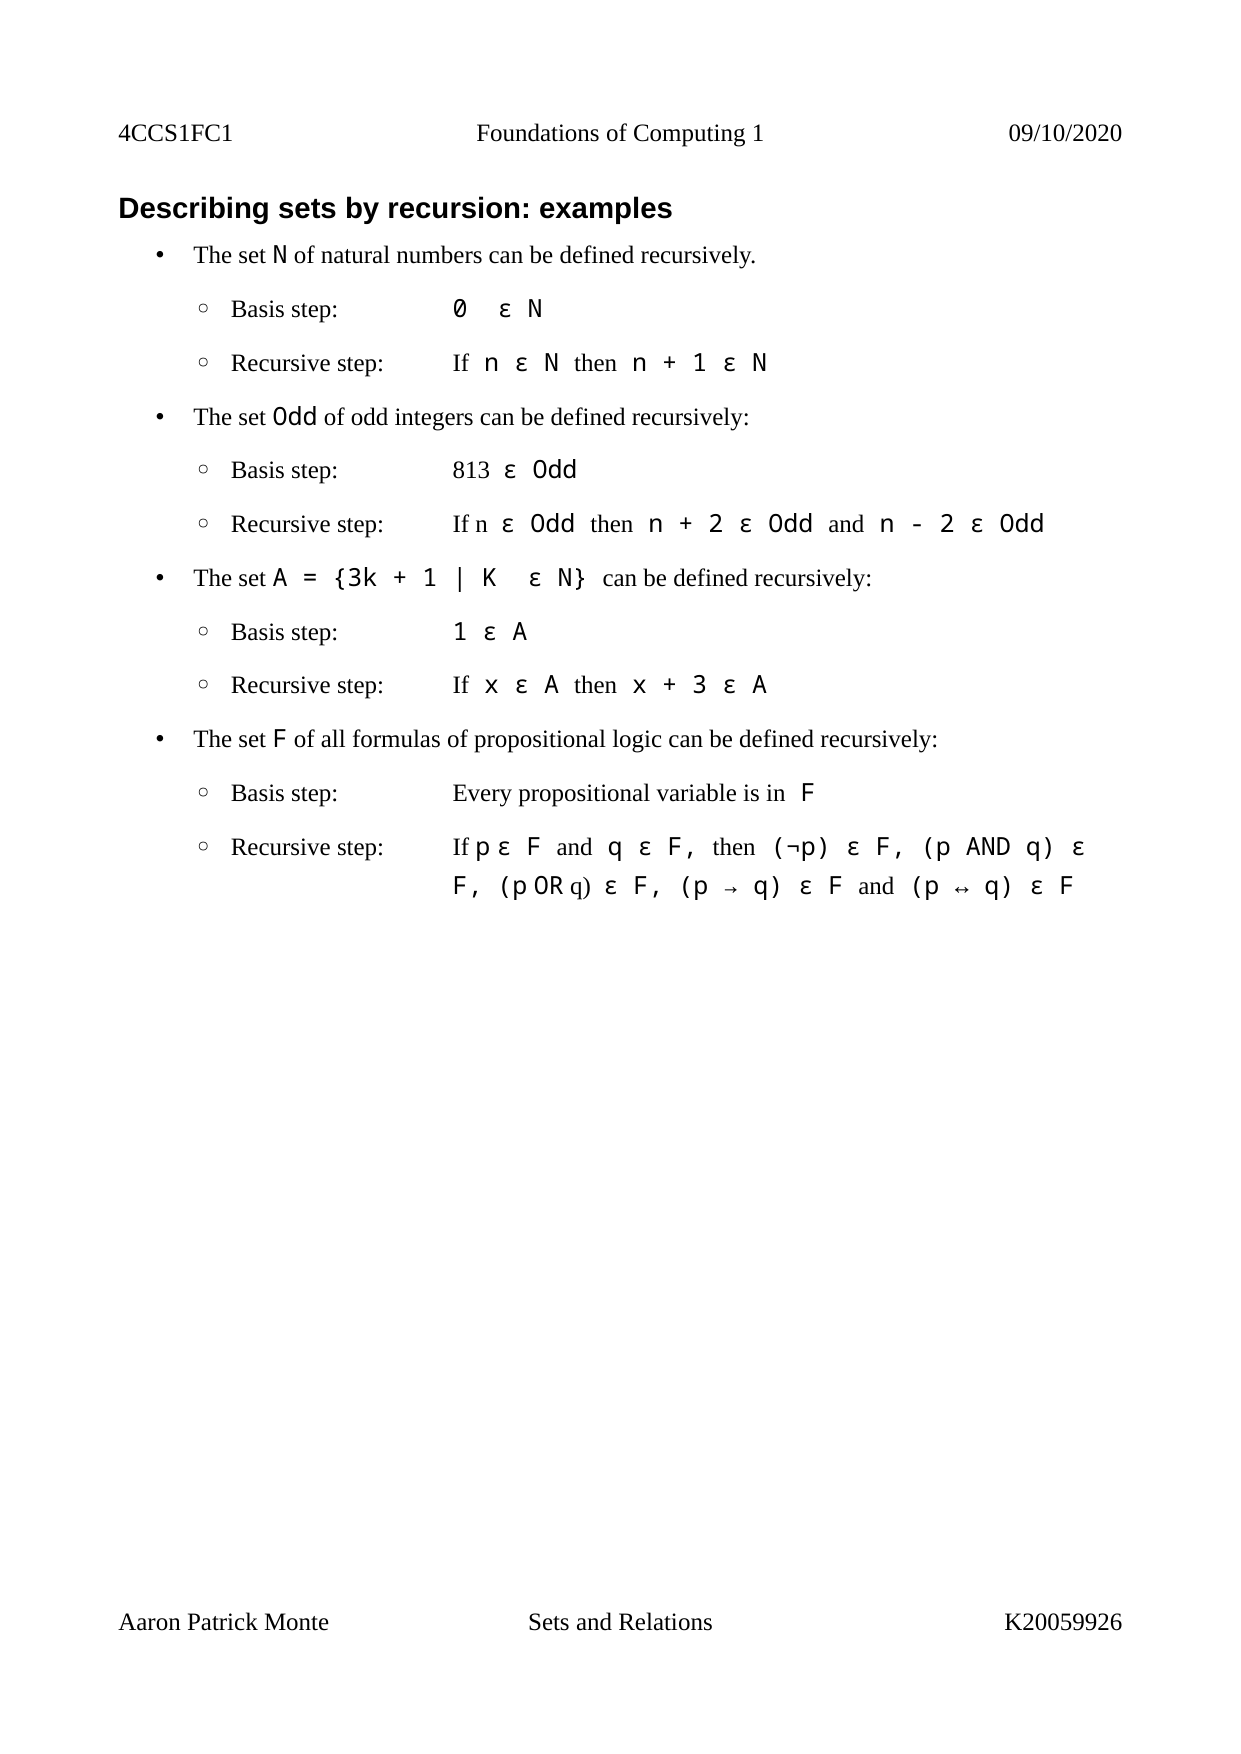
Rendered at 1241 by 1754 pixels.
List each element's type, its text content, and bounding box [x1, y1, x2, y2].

list Basis step: 0 ϵ N [193, 291, 1122, 325]
list Recursive step: If n ϵ Odd then n + 2 ϵ Odd and n - 2 ϵ Odd [193, 506, 1122, 540]
list Basis step: 813 ϵ Odd [193, 452, 1122, 486]
list The set A = {3k + 1 | K ϵ N} can be defined recursively: [156, 560, 1122, 594]
list Recursive step: If x ϵ A then x + 3 ϵ A [193, 667, 1122, 701]
list Basis step: 1 ϵ A [193, 613, 1122, 647]
list The set Odd of odd integers can be defined recursively: [156, 398, 1122, 432]
list Basis step: Every propositional variable is in F [193, 775, 1122, 809]
list The set F of all formulas of propositional logic can be defined recursively: [156, 721, 1122, 755]
list Recursive step: If n ϵ N then n + 1 ϵ N [193, 345, 1122, 379]
list Recursive step: If p ϵ F and q ϵ F, then (¬p) ϵ F, (p AND q) ϵ F, (p OR q) ϵ F, (p → q) ϵ F and (p ↔ q) ϵ F [193, 828, 1122, 902]
list The set N of natural numbers can be defined recursively. [156, 237, 1122, 271]
subtitle Describing sets by recursion: examples [118, 191, 1122, 225]
